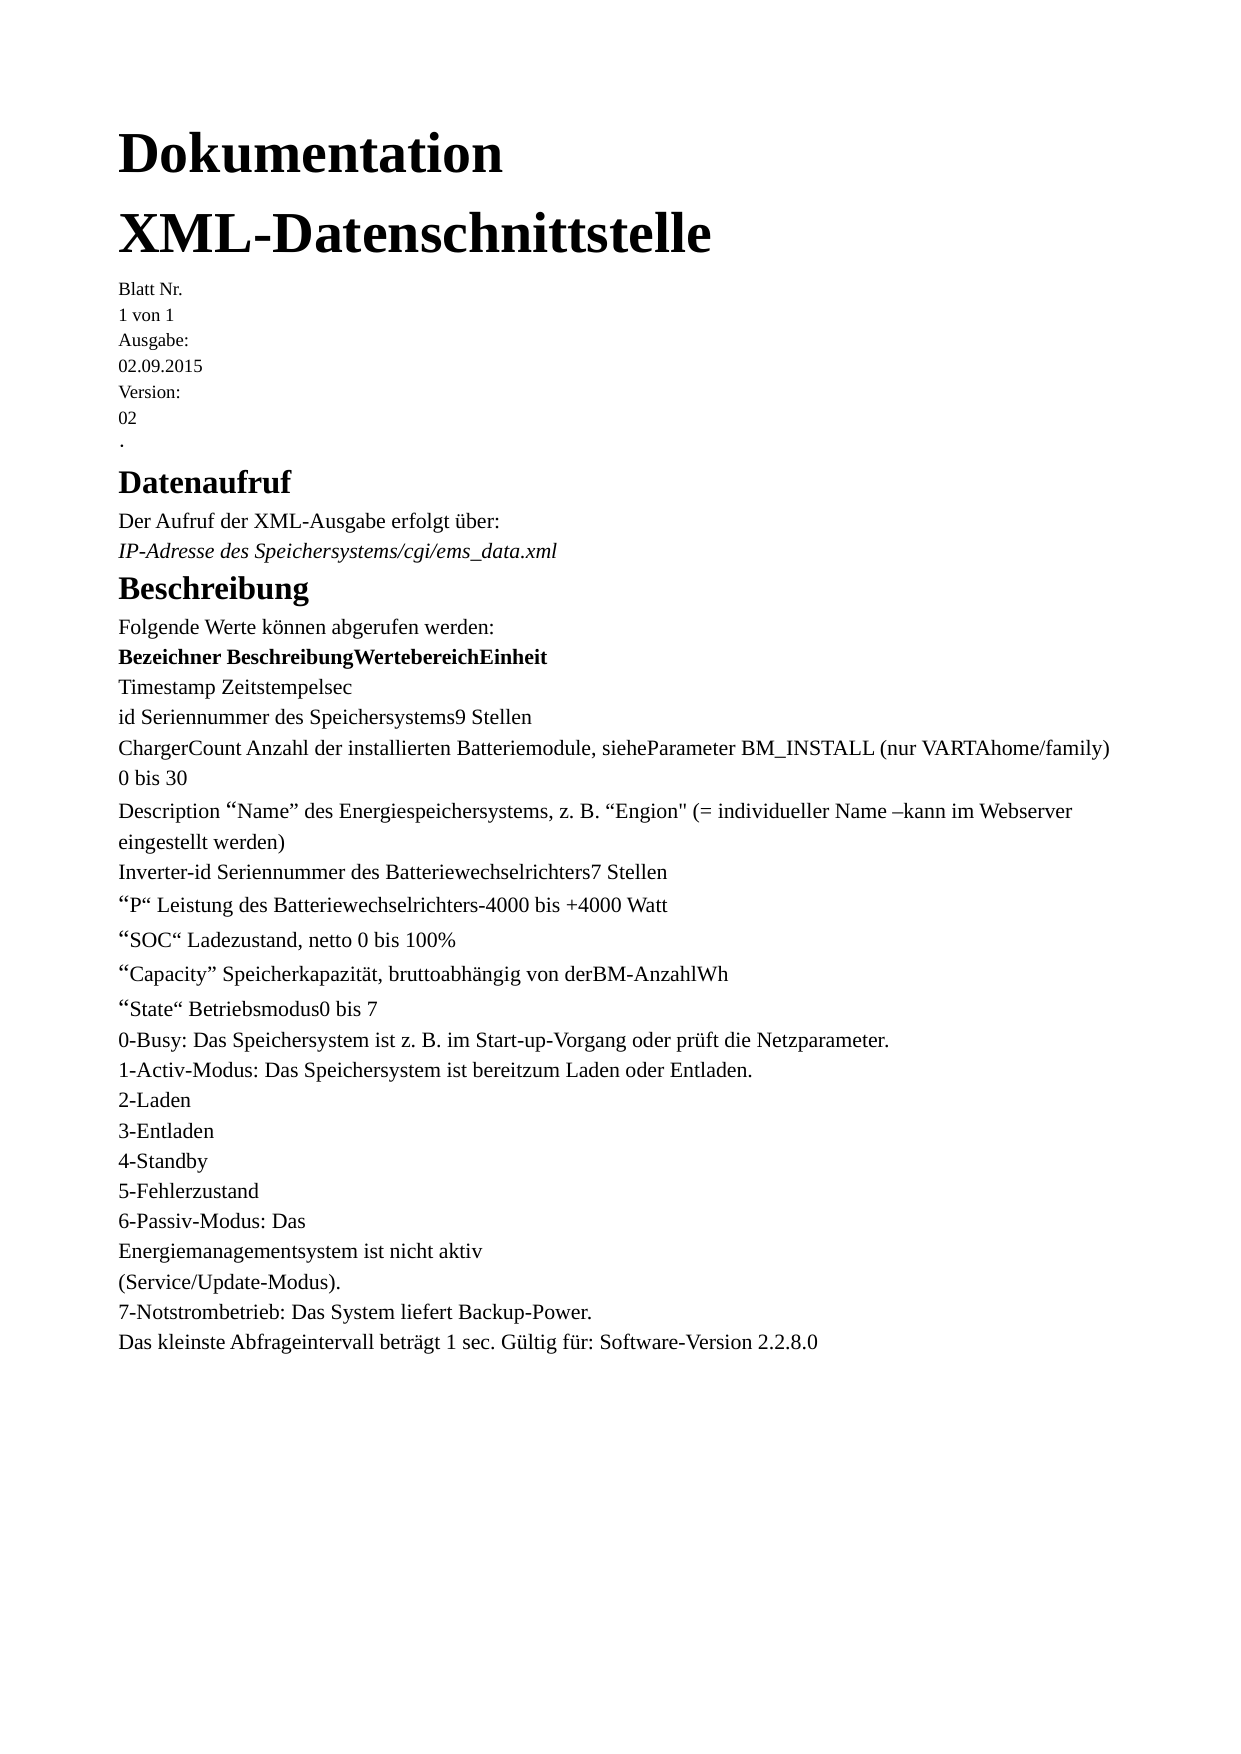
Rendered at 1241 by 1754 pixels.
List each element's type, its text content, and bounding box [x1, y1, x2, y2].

text “Capacity” Speicherkapazität, bruttoabhängig von derBM-AnzahlWh [118, 958, 1122, 987]
text Folgende Werte können abgerufen werden: [118, 614, 1122, 639]
text Version: [118, 381, 1122, 403]
text Ausgabe: [118, 329, 1122, 351]
text Der Aufruf der XML-Ausgabe erfolgt über: [118, 508, 1122, 533]
text Timestamp Zeitstempelsec [118, 674, 1122, 699]
text Dokumentation [118, 118, 1122, 185]
text 7-Notstrombetrieb: Das System liefert Backup-Power. [118, 1299, 1122, 1324]
text 6-Passiv-Modus: Das [118, 1208, 1122, 1233]
text · [118, 433, 1122, 458]
text 0-Busy: Das Speichersystem ist z. B. im Start-up-Vorgang oder prüft die Netzparameter. [118, 1027, 1122, 1052]
text Das kleinste Abfrageintervall beträgt 1 sec. Gültig für: Software-Version 2.2.8.0 [118, 1329, 1122, 1354]
text Description “Name” des Energiespeichersystems, z. B. “Engion" (= individueller Name –kann im Webserver eingestellt werden) [118, 795, 1122, 854]
text IP-Adresse des Speichersystems/cgi/ems_data.xml [118, 538, 1122, 563]
text XML-Datenschnittstelle [118, 198, 1122, 264]
text Energiemanagementsystem ist nicht aktiv [118, 1238, 1122, 1264]
text 02.09.2015 [118, 355, 1122, 377]
text 1 von 1 [118, 303, 1122, 325]
text 3-Entladen [118, 1118, 1122, 1143]
text 02 [118, 407, 1122, 428]
text Beschreibung [118, 568, 1122, 606]
text Datenaufruf [118, 463, 1122, 501]
text 0 bis 30 [118, 765, 1122, 790]
text 4-Standby [118, 1148, 1122, 1173]
text Bezeichner BeschreibungWertebereichEinheit [118, 644, 1122, 669]
text Inverter-id Seriennummer des Batteriewechselrichters7 Stellen [118, 859, 1122, 884]
text “State“ Betriebsmodus0 bis 7 [118, 993, 1122, 1021]
text ChargerCount Anzahl der installierten Batteriemodule, sieheParameter BM_INSTALL (nur VARTAhome/family) [118, 734, 1122, 760]
text Blatt Nr. [118, 278, 1122, 299]
text 1-Activ-Modus: Das Speichersystem ist bereitzum Laden oder Entladen. [118, 1057, 1122, 1082]
text (Service/Update-Modus). [118, 1269, 1122, 1294]
text “SOC“ Ladezustand, netto 0 bis 100% [118, 924, 1122, 952]
text id Seriennummer des Speichersystems9 Stellen [118, 704, 1122, 729]
text 2-Laden [118, 1087, 1122, 1113]
text 5-Fehlerzustand [118, 1178, 1122, 1203]
text “P“ Leistung des Batteriewechselrichters-4000 bis +4000 Watt [118, 889, 1122, 918]
